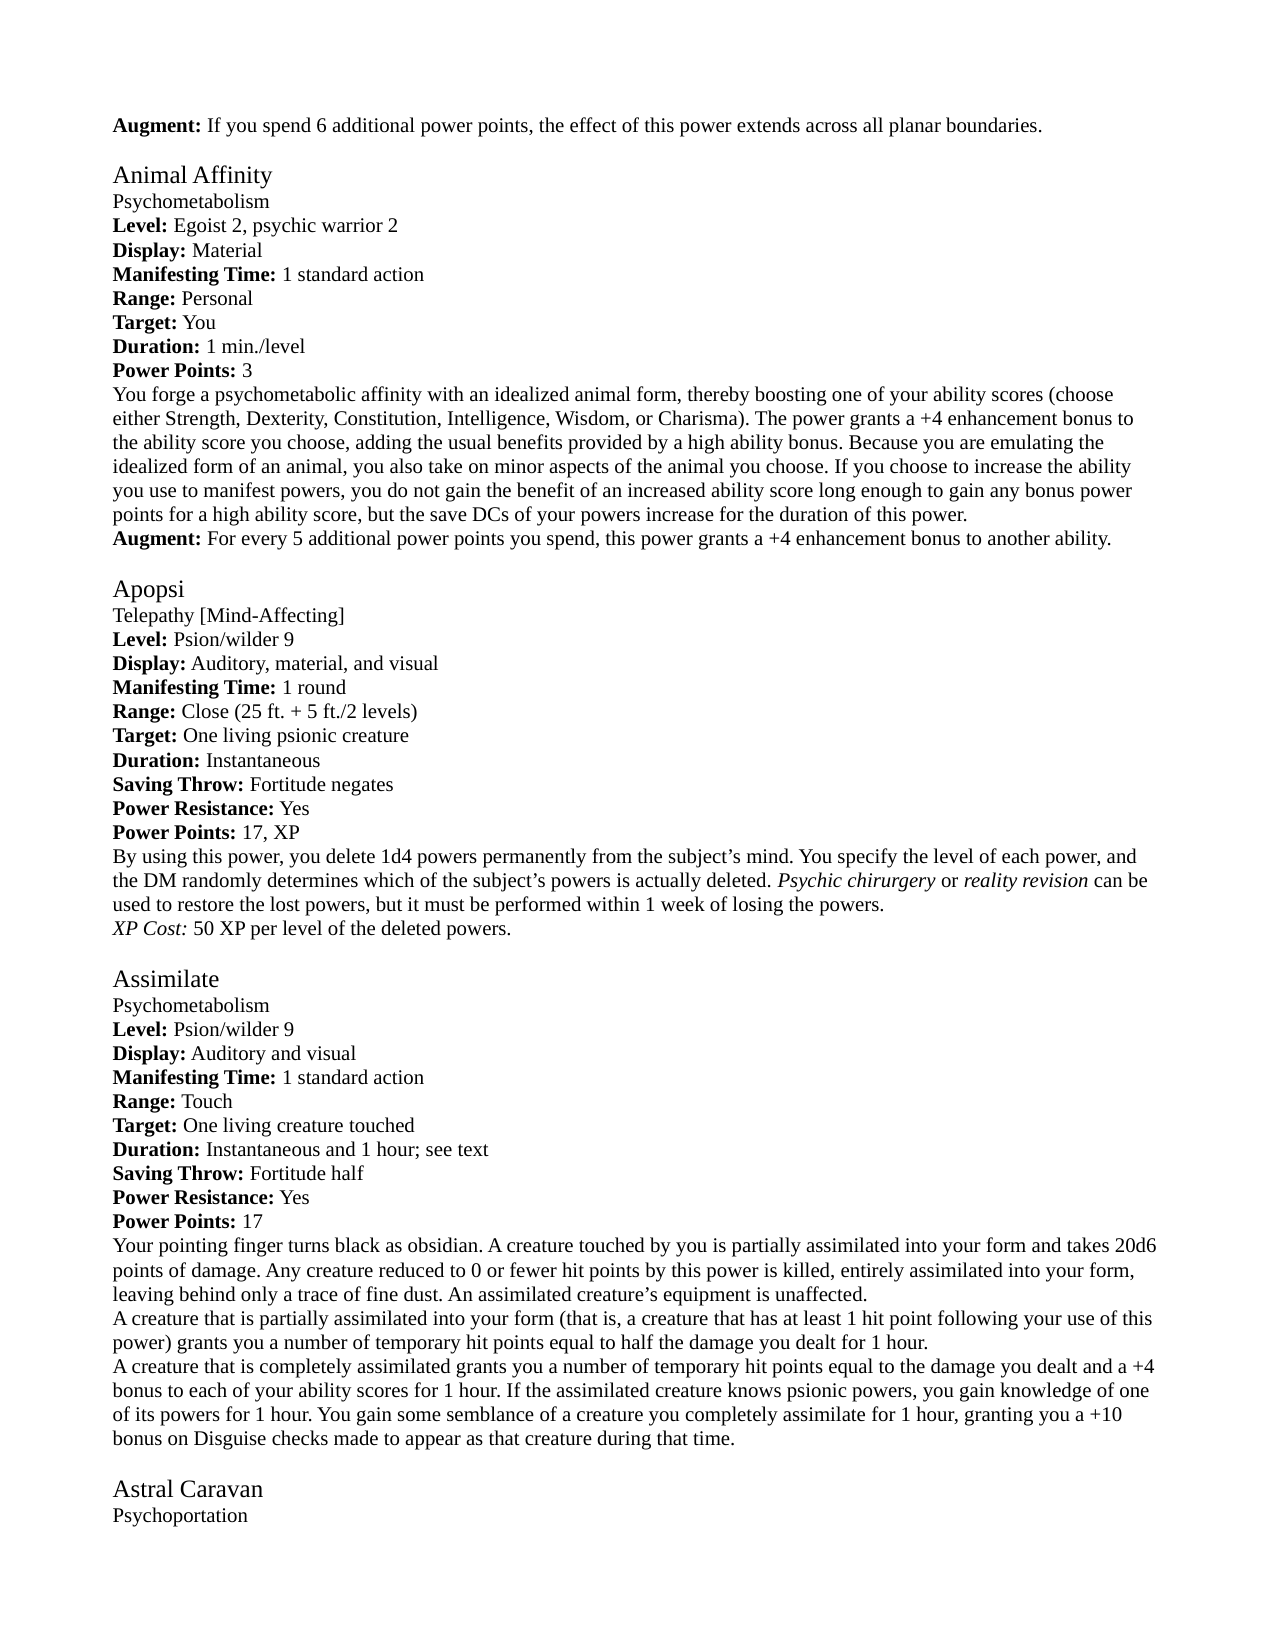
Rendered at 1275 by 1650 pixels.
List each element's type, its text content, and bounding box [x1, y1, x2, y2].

text Range: Close (25 ft. + 5 ft./2 levels) [112, 699, 1162, 723]
text Saving Throw: Fortitude half [112, 1161, 1162, 1185]
text Power Resistance: Yes [112, 1185, 1162, 1209]
text By using this power, you delete 1d4 powers permanently from the subject’s mind. You specify the level of each power, and the DM randomly determines which of the subject’s powers is actually deleted. Psychic chirurgery or reality revision can be used to restore the lost powers, but it must be performed within 1 week of losing the powers. [112, 844, 1162, 916]
text Power Points: 17 [112, 1209, 1162, 1233]
text Target: One living psionic creature [112, 723, 1162, 747]
text Duration: Instantaneous and 1 hour; see text [112, 1137, 1162, 1161]
text Your pointing finger turns black as obsidian. A creature touched by you is partially assimilated into your form and takes 20d6 points of damage. Any creature reduced to 0 or fewer hit points by this power is killed, entirely assimilated into your form, leaving behind only a trace of fine dust. An assimilated creature’s equipment is unaffected. [112, 1233, 1162, 1306]
text Power Resistance: Yes [112, 796, 1162, 820]
text Display: Material [112, 237, 1162, 262]
subtitle Apopsi [112, 574, 1162, 603]
text Power Points: 17, XP [112, 820, 1162, 844]
text Manifesting Time: 1 standard action [112, 1065, 1162, 1089]
text Manifesting Time: 1 round [112, 675, 1162, 699]
text Telepathy [Mind-Affecting] [112, 603, 1162, 627]
subtitle Astral Caravan [112, 1474, 1162, 1503]
text Psychometabolism [112, 189, 1162, 213]
text Augment: For every 5 additional power points you spend, this power grants a +4 enhancement bonus to another ability. [112, 526, 1162, 550]
text Target: One living creature touched [112, 1113, 1162, 1137]
text Target: You [112, 310, 1162, 334]
text Psychoportation [112, 1503, 1162, 1527]
text Display: Auditory and visual [112, 1041, 1162, 1065]
text Augment: If you spend 6 additional power points, the effect of this power extends across all planar boundaries. [112, 112, 1162, 137]
text Level: Psion/wilder 9 [112, 627, 1162, 651]
text Duration: Instantaneous [112, 747, 1162, 772]
text Duration: 1 min./level [112, 334, 1162, 358]
text XP Cost: 50 XP per level of the deleted powers. [112, 916, 1162, 940]
text Level: Egoist 2, psychic warrior 2 [112, 213, 1162, 237]
subtitle Assimilate [112, 964, 1162, 993]
text Saving Throw: Fortitude negates [112, 772, 1162, 796]
text A creature that is completely assimilated grants you a number of temporary hit points equal to the damage you dealt and a +4 bonus to each of your ability scores for 1 hour. If the assimilated creature knows psionic powers, you gain knowledge of one of its powers for 1 hour. You gain some semblance of a creature you completely assimilate for 1 hour, granting you a +10 bonus on Disguise checks made to appear as that creature during that time. [112, 1354, 1162, 1450]
text You forge a psychometabolic affinity with an idealized animal form, thereby boosting one of your ability scores (choose either Strength, Dexterity, Constitution, Intelligence, Wisdom, or Charisma). The power grants a +4 enhancement bonus to the ability score you choose, adding the usual benefits provided by a high ability bonus. Because you are emulating the idealized form of an animal, you also take on minor aspects of the animal you choose. If you choose to increase the ability you use to manifest powers, you do not gain the benefit of an increased ability score long enough to gain any bonus power points for a high ability score, but the save DCs of your powers increase for the duration of this power. [112, 382, 1162, 526]
text Manifesting Time: 1 standard action [112, 262, 1162, 286]
text A creature that is partially assimilated into your form (that is, a creature that has at least 1 hit point following your use of this power) grants you a number of temporary hit points equal to half the damage you dealt for 1 hour. [112, 1306, 1162, 1354]
text Psychometabolism [112, 993, 1162, 1017]
text Range: Personal [112, 286, 1162, 310]
text Power Points: 3 [112, 358, 1162, 382]
subtitle Animal Affinity [112, 161, 1162, 189]
text Level: Psion/wilder 9 [112, 1017, 1162, 1041]
text Display: Auditory, material, and visual [112, 651, 1162, 675]
text Range: Touch [112, 1089, 1162, 1113]
